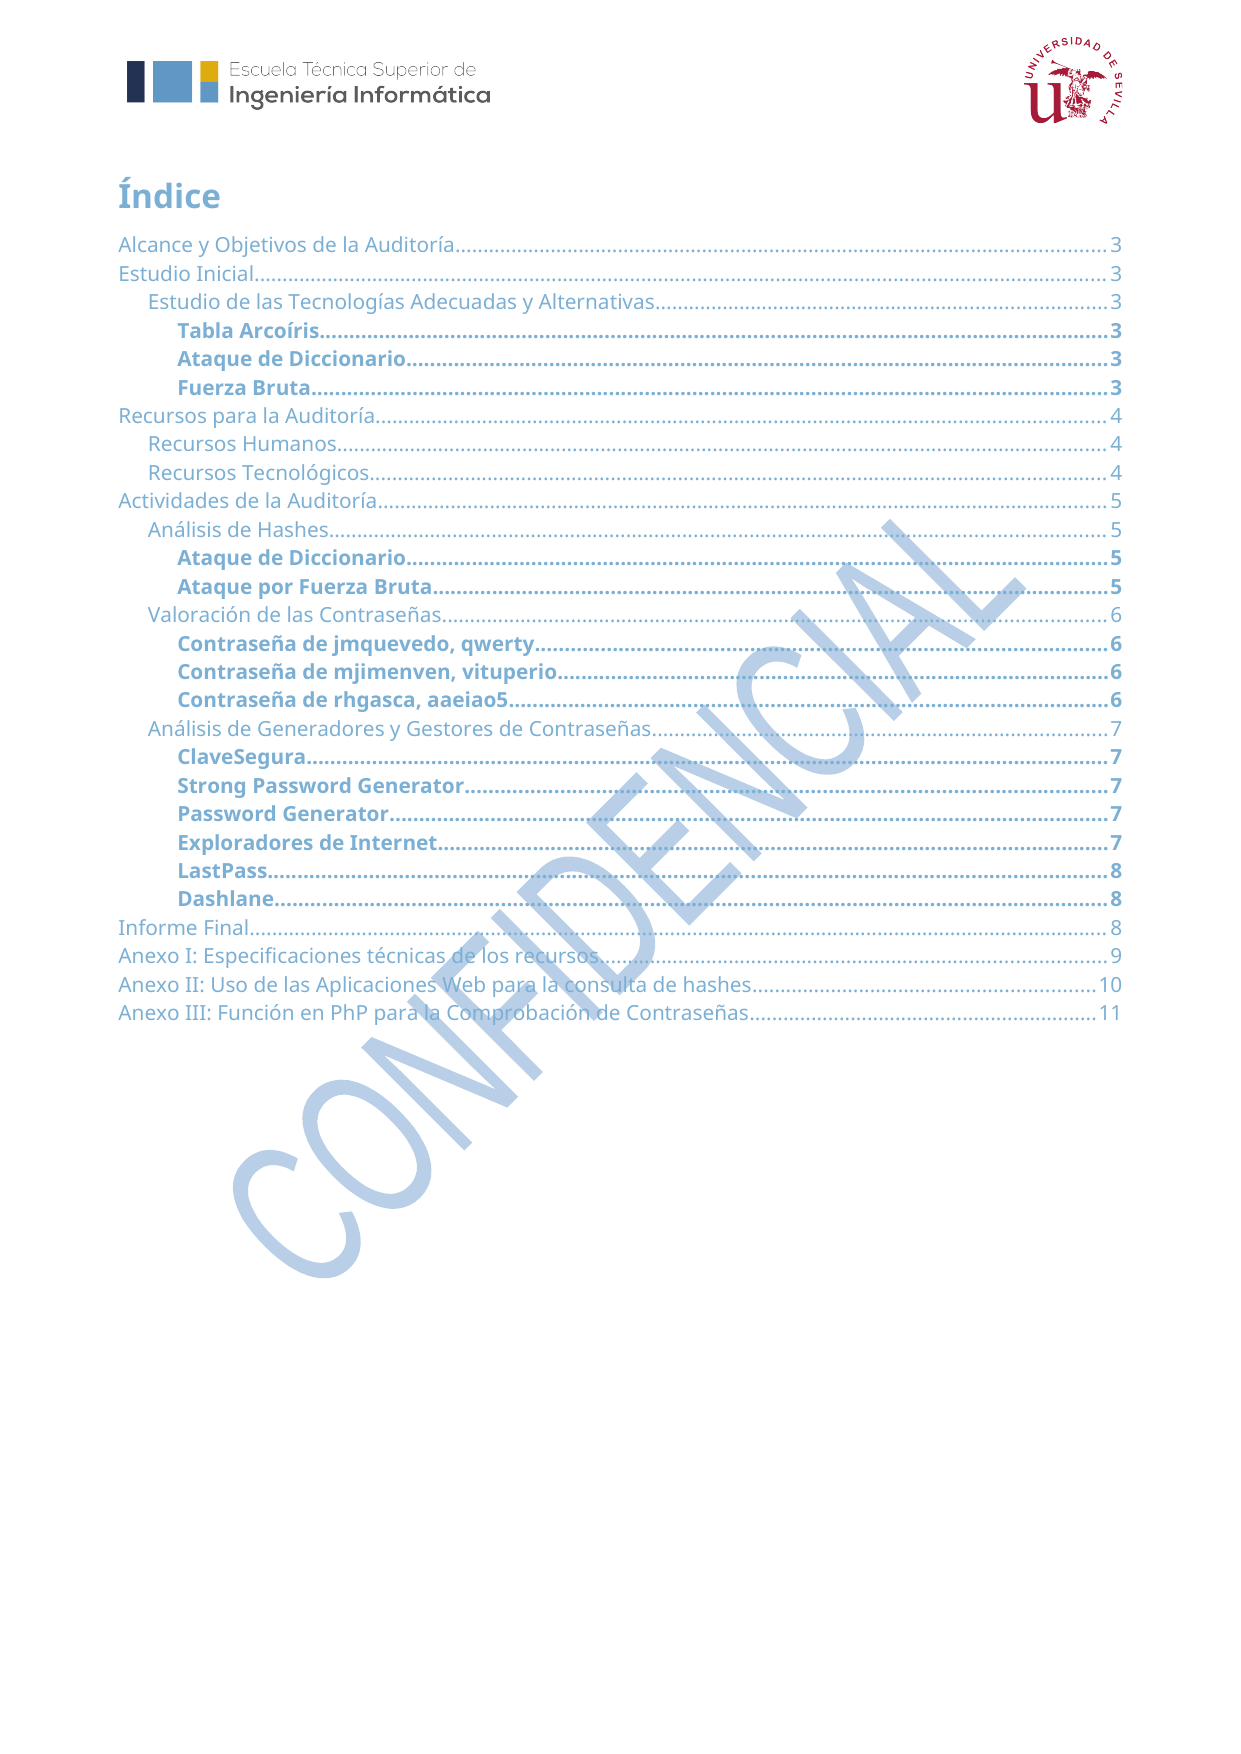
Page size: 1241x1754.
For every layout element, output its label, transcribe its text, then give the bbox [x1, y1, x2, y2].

text LastPass 8 [548, 872, 601, 884]
text Anexo I: Especificaciones técnicas de los recursos 9 [533, 941, 593, 970]
text Dashlane 8 [667, 884, 707, 903]
text Recursos para la Auditoría 4 [118, 401, 1122, 429]
text Strong Password Generator 7 [719, 771, 781, 798]
text Strong Password Generator 7 [772, 771, 1122, 799]
text Exploradores de Internet 7 [177, 828, 618, 856]
text Anexo III: Función en PhP para la Comprobación de Contraseñas 11 [421, 998, 478, 1027]
text Contraseña de jmquevedo, qwerty 6 [177, 629, 828, 657]
text Contraseña de mjimenven, vituperio 6 [901, 657, 1122, 686]
text ClaveSegura 7 [846, 742, 1122, 771]
text Análisis de Generadores y Gestores de Contraseñas 7 [148, 714, 724, 742]
text Contraseña de mjimenven, vituperio 6 [849, 657, 901, 686]
text ClaveSegura 7 [743, 742, 806, 771]
text Informe Final 8 [505, 913, 564, 941]
text Análisis de Generadores y Gestores de Contraseñas 7 [859, 714, 1122, 742]
text Estudio de las Tecnologías Adecuadas y Alternativas 3 [148, 287, 1122, 316]
text Anexo I: Especificaciones técnicas de los recursos 9 [646, 941, 1122, 970]
picture [127, 61, 490, 110]
text LastPass 8 [576, 856, 646, 884]
text Recursos Tecnológicos 4 [148, 458, 1122, 486]
text LastPass 8 [652, 856, 1122, 884]
text Valoración de las Contraseñas 6 [912, 600, 981, 629]
text Contraseña de mjimenven, vituperio 6 [752, 657, 857, 686]
text Informe Final 8 [557, 913, 640, 941]
text Ataque por Fuerza Bruta 5 [854, 581, 884, 600]
text Ataque por Fuerza Bruta 5 [945, 572, 1122, 600]
text Ataque por Fuerza Bruta 5 [864, 572, 952, 600]
text Análisis de Hashes 5 [148, 515, 1122, 543]
text Ataque de Diccionario 5 [177, 543, 924, 572]
text Password Generator 7 [177, 799, 608, 828]
text Tabla Arcoíris 3 [177, 316, 1122, 344]
text Anexo II: Uso de las Aplicaciones Web para la consulta de hashes 10 [562, 970, 1122, 998]
text Valoración de las Contraseñas 6 [988, 600, 1122, 629]
text Contraseña de jmquevedo, qwerty 6 [821, 629, 884, 657]
text Dashlane 8 [538, 884, 629, 913]
text LastPass 8 [177, 856, 563, 884]
text Contraseña de mjimenven, vituperio 6 [177, 657, 747, 686]
text Anexo II: Uso de las Aplicaciones Web para la consulta de hashes 10 [453, 970, 569, 998]
text Valoración de las Contraseñas 6 [866, 600, 914, 629]
text Estudio Inicial 3 [118, 259, 1122, 287]
text Alcance y Objetivos de la Auditoría 3 [118, 231, 1122, 259]
text Contraseña de rhgasca, aaeiao5 6 [878, 686, 1122, 714]
text Strong Password Generator 7 [680, 771, 748, 799]
text Análisis de Generadores y Gestores de Contraseñas 7 [762, 714, 849, 742]
text Contraseña de jmquevedo, qwerty 6 [900, 629, 1122, 657]
text Actividades de la Auditoría 5 [118, 486, 1122, 515]
text Ataque de Diccionario 5 [916, 543, 1122, 572]
text Anexo II: Uso de las Aplicaciones Web para la consulta de hashes 10 [118, 970, 449, 998]
text ClaveSegura 7 [177, 742, 753, 771]
text Anexo I: Especificaciones técnicas de los recursos 9 [585, 941, 640, 970]
text Exploradores de Internet 7 [738, 828, 1122, 856]
text Exploradores de Internet 7 [611, 828, 668, 856]
text ClaveSegura 7 [788, 742, 848, 759]
picture [1024, 37, 1123, 124]
text Ataque de Diccionario 3 [177, 344, 1122, 373]
text Strong Password Generator 7 [177, 771, 690, 799]
text Anexo III: Función en PhP para la Comprobación de Contraseñas 11 [118, 998, 431, 1027]
text Contraseña de rhgasca, aaeiao5 6 [752, 686, 885, 714]
text Dashlane 8 [624, 884, 675, 913]
text Password Generator 7 [709, 799, 1122, 828]
text Exploradores de Internet 7 [666, 828, 747, 856]
subtitle Índice [118, 173, 1122, 218]
text Informe Final 8 [647, 913, 1122, 941]
text Dashlane 8 [177, 884, 536, 913]
text Ataque por Fuerza Bruta 5 [177, 572, 851, 600]
text Anexo I: Especificaciones técnicas de los recursos 9 [118, 941, 466, 970]
text Fuerza Bruta 3 [177, 373, 1122, 401]
text Anexo I: Especificaciones técnicas de los recursos 9 [463, 941, 541, 970]
text Contraseña de rhgasca, aaeiao5 6 [177, 686, 744, 714]
text Valoración de las Contraseñas 6 [148, 600, 868, 629]
text Recursos Humanos 4 [148, 429, 1122, 458]
text Dashlane 8 [703, 884, 1122, 913]
text Informe Final 8 [118, 913, 512, 941]
text Password Generator 7 [608, 799, 719, 828]
text Análisis de Generadores y Gestores de Contraseñas 7 [715, 714, 766, 742]
text Anexo III: Función en PhP para la Comprobación de Contraseñas 11 [506, 998, 1122, 1027]
